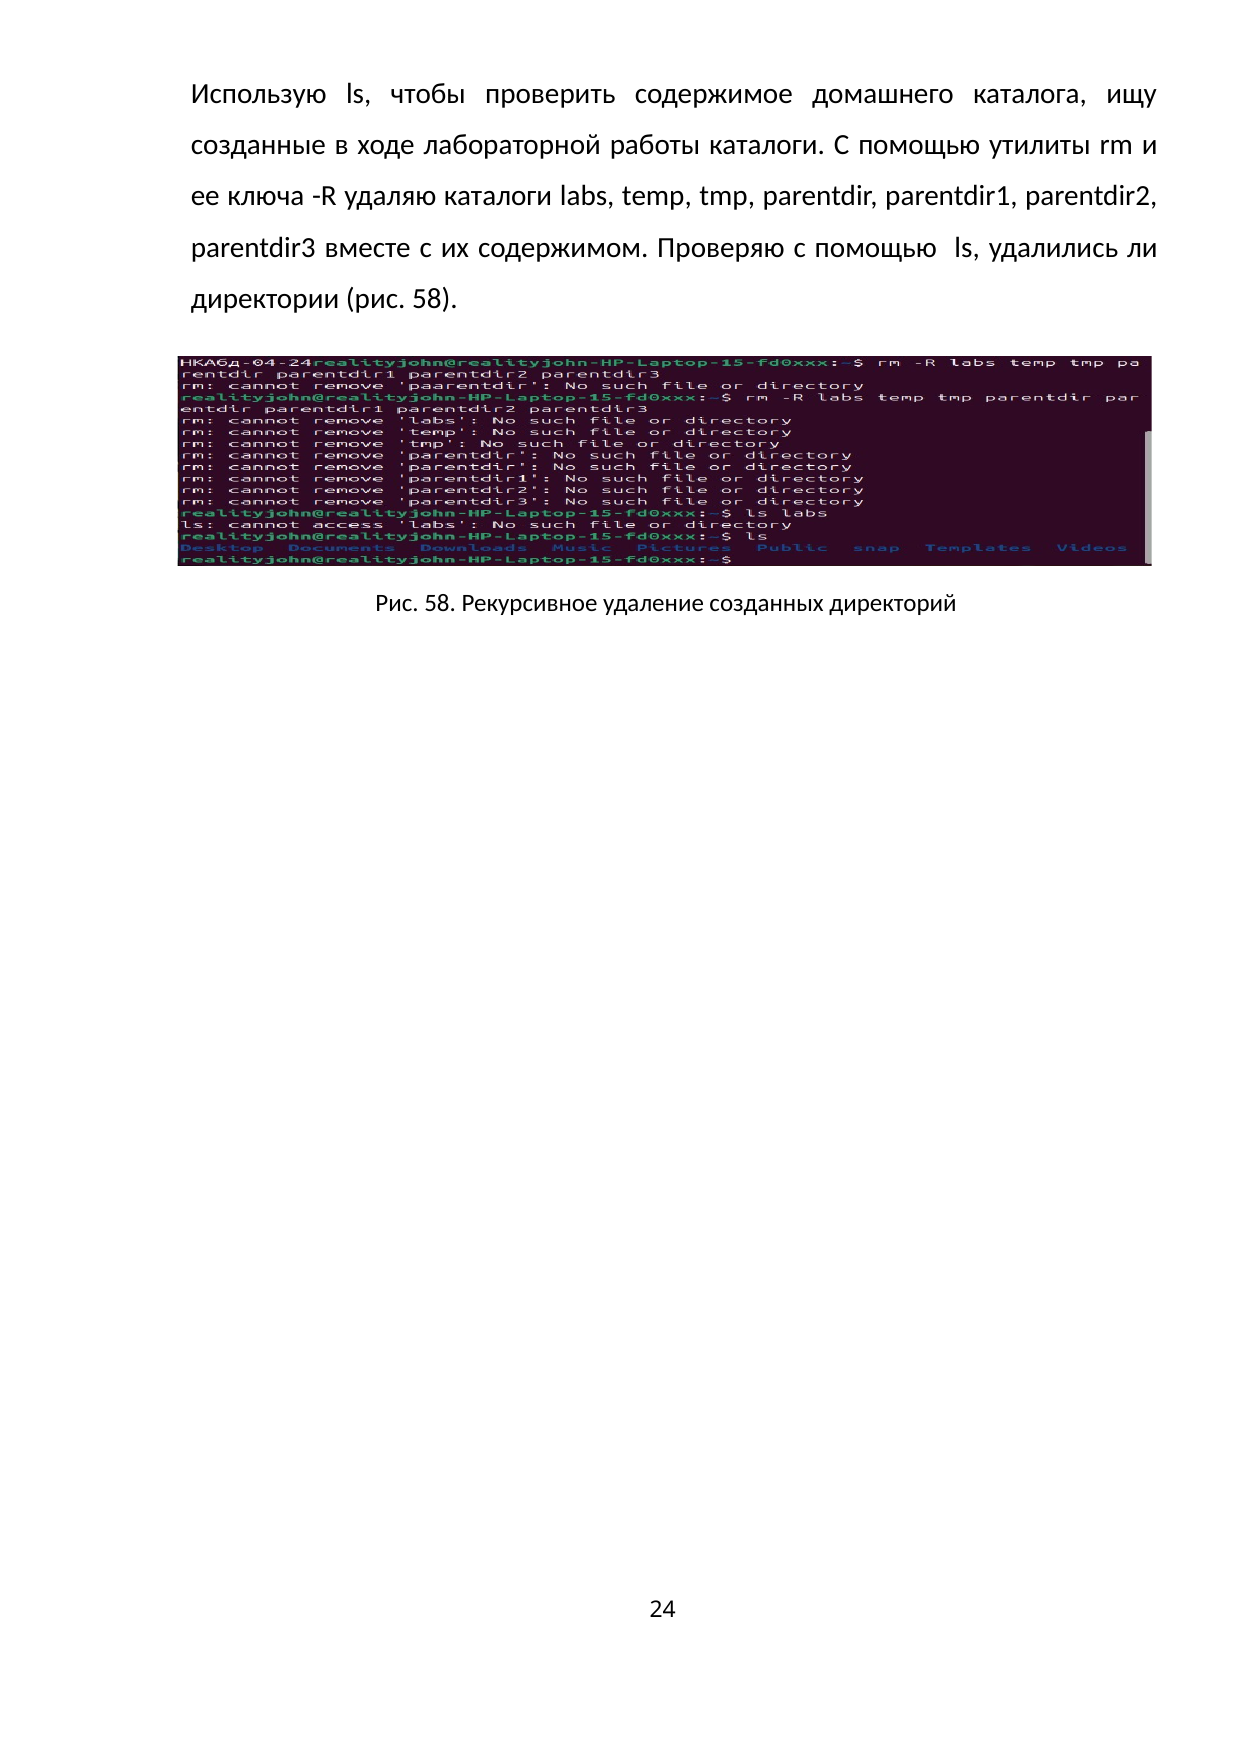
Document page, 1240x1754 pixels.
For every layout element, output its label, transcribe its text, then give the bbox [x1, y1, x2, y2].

text Рис. 58. Рекурсивное удаление созданных директорий [375, 587, 1184, 618]
text Использую ls, чтобы проверить содержимое домашнего каталога, ищу созданные в ходе лабораторной работы каталоги. С помощью утилиты rm и ее ключа -R удаляю каталоги labs, temp, tmp, parentdir, parentdir1, parentdir2, parentdir3 вместе с их содержимом. Проверяю с помощью ls, удалились ли директории (рис. 58). [191, 75, 1159, 316]
